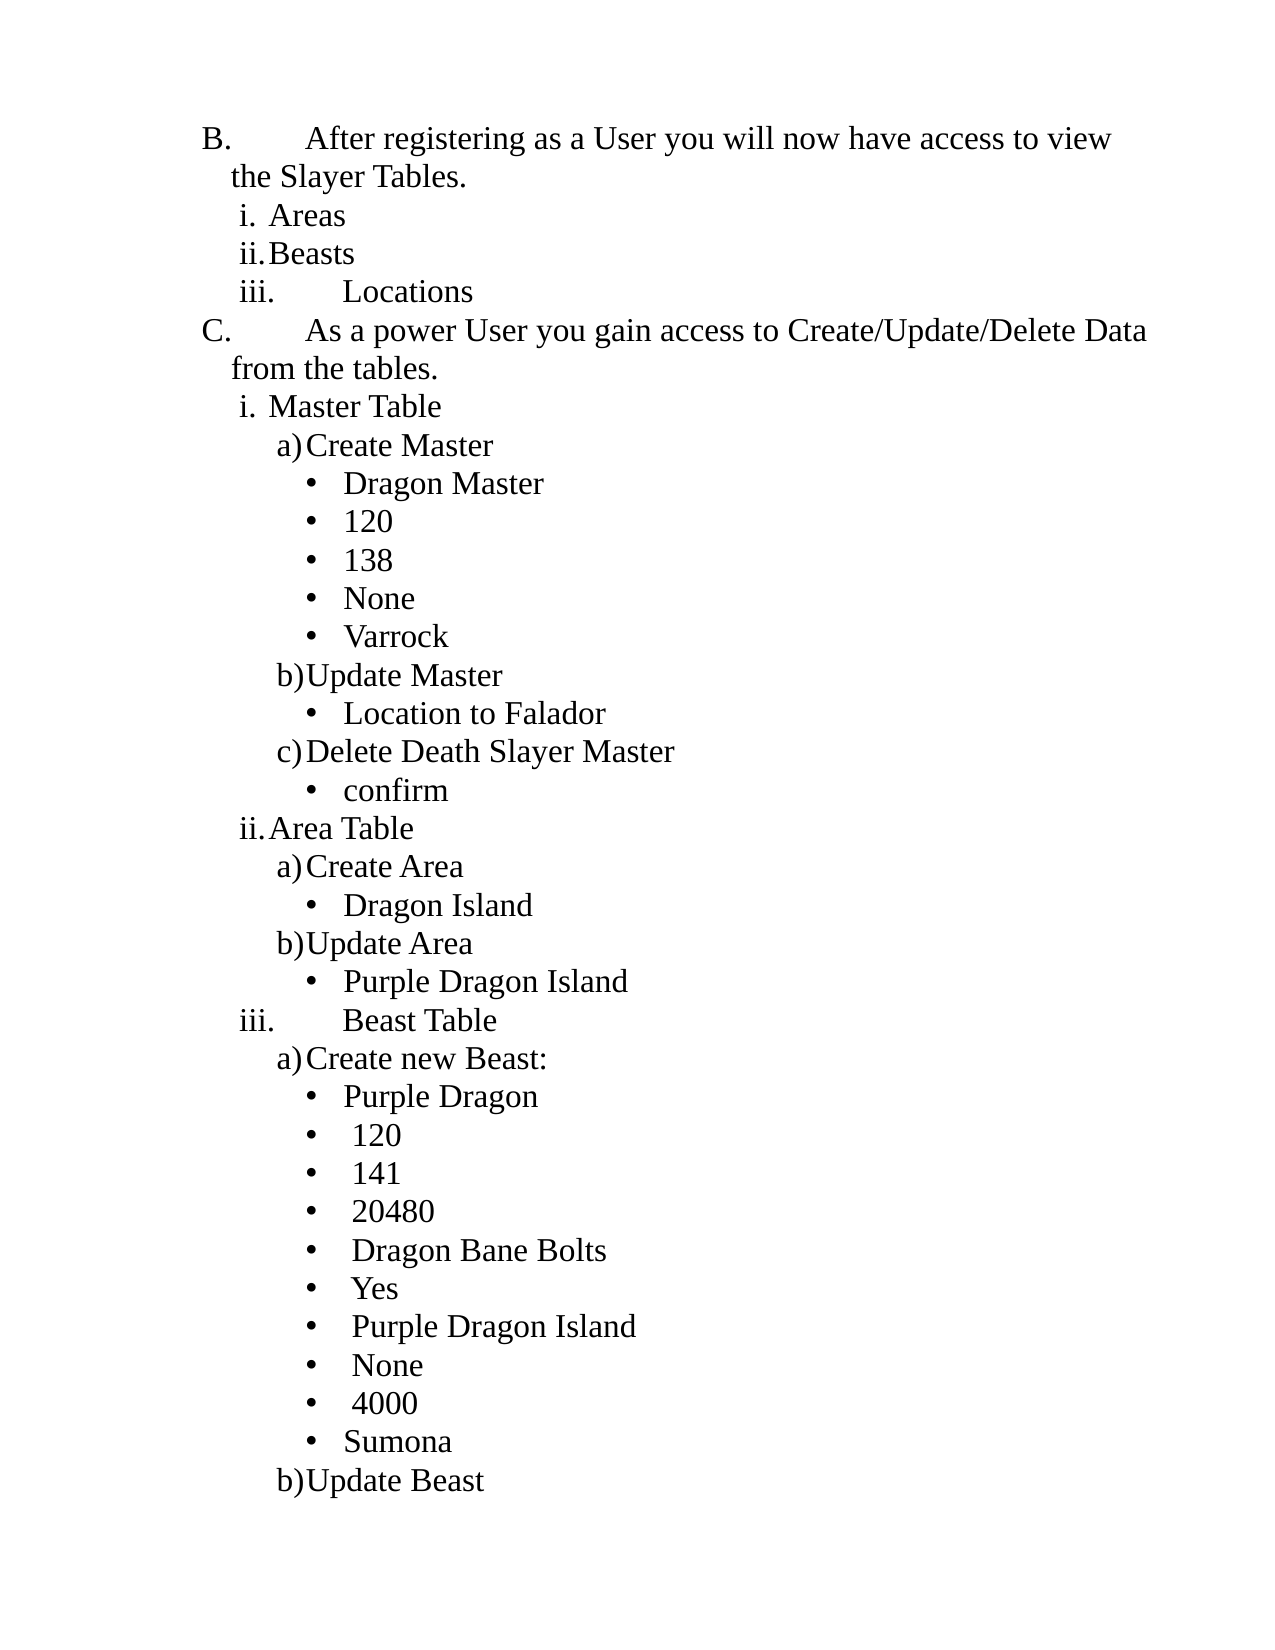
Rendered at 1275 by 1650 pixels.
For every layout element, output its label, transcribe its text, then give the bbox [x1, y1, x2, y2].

list 141 [306, 1153, 1157, 1191]
list None [306, 1345, 1157, 1383]
list Create Master [268, 425, 1157, 463]
list As a power User you gain access to Create/Update/Delete Data from the tables. [193, 310, 1157, 386]
list 120 [306, 501, 1157, 540]
list Varrock [306, 616, 1157, 655]
list None [306, 578, 1157, 616]
list Purple Dragon Island [306, 961, 1157, 1000]
list Sumona [306, 1421, 1157, 1460]
list 120 [306, 1115, 1157, 1153]
list Update Beast [268, 1460, 1157, 1498]
list After registering as a User you will now have access to view the Slayer Tables. [193, 118, 1157, 195]
list Area Table [231, 808, 1157, 846]
list 4000 [306, 1383, 1157, 1421]
list Location to Falador [306, 693, 1157, 731]
list Dragon Bane Bolts [306, 1230, 1157, 1268]
list Beasts [231, 233, 1157, 271]
list Locations [231, 271, 1157, 310]
list Dragon Master [306, 463, 1157, 501]
list Master Table [231, 386, 1157, 425]
list Dragon Island [306, 885, 1157, 923]
list Delete Death Slayer Master [268, 731, 1157, 770]
list 20480 [306, 1191, 1157, 1230]
list Areas [231, 195, 1157, 233]
list Beast Table [231, 1000, 1157, 1038]
list Purple Dragon [306, 1076, 1157, 1115]
list Update Master [268, 655, 1157, 693]
list 138 [306, 540, 1157, 578]
list Purple Dragon Island [306, 1306, 1157, 1345]
list confirm [306, 770, 1157, 808]
list Create Area [268, 846, 1157, 885]
list Create new Beast: [268, 1038, 1157, 1076]
list Yes [306, 1268, 1157, 1306]
list Update Area [268, 923, 1157, 961]
